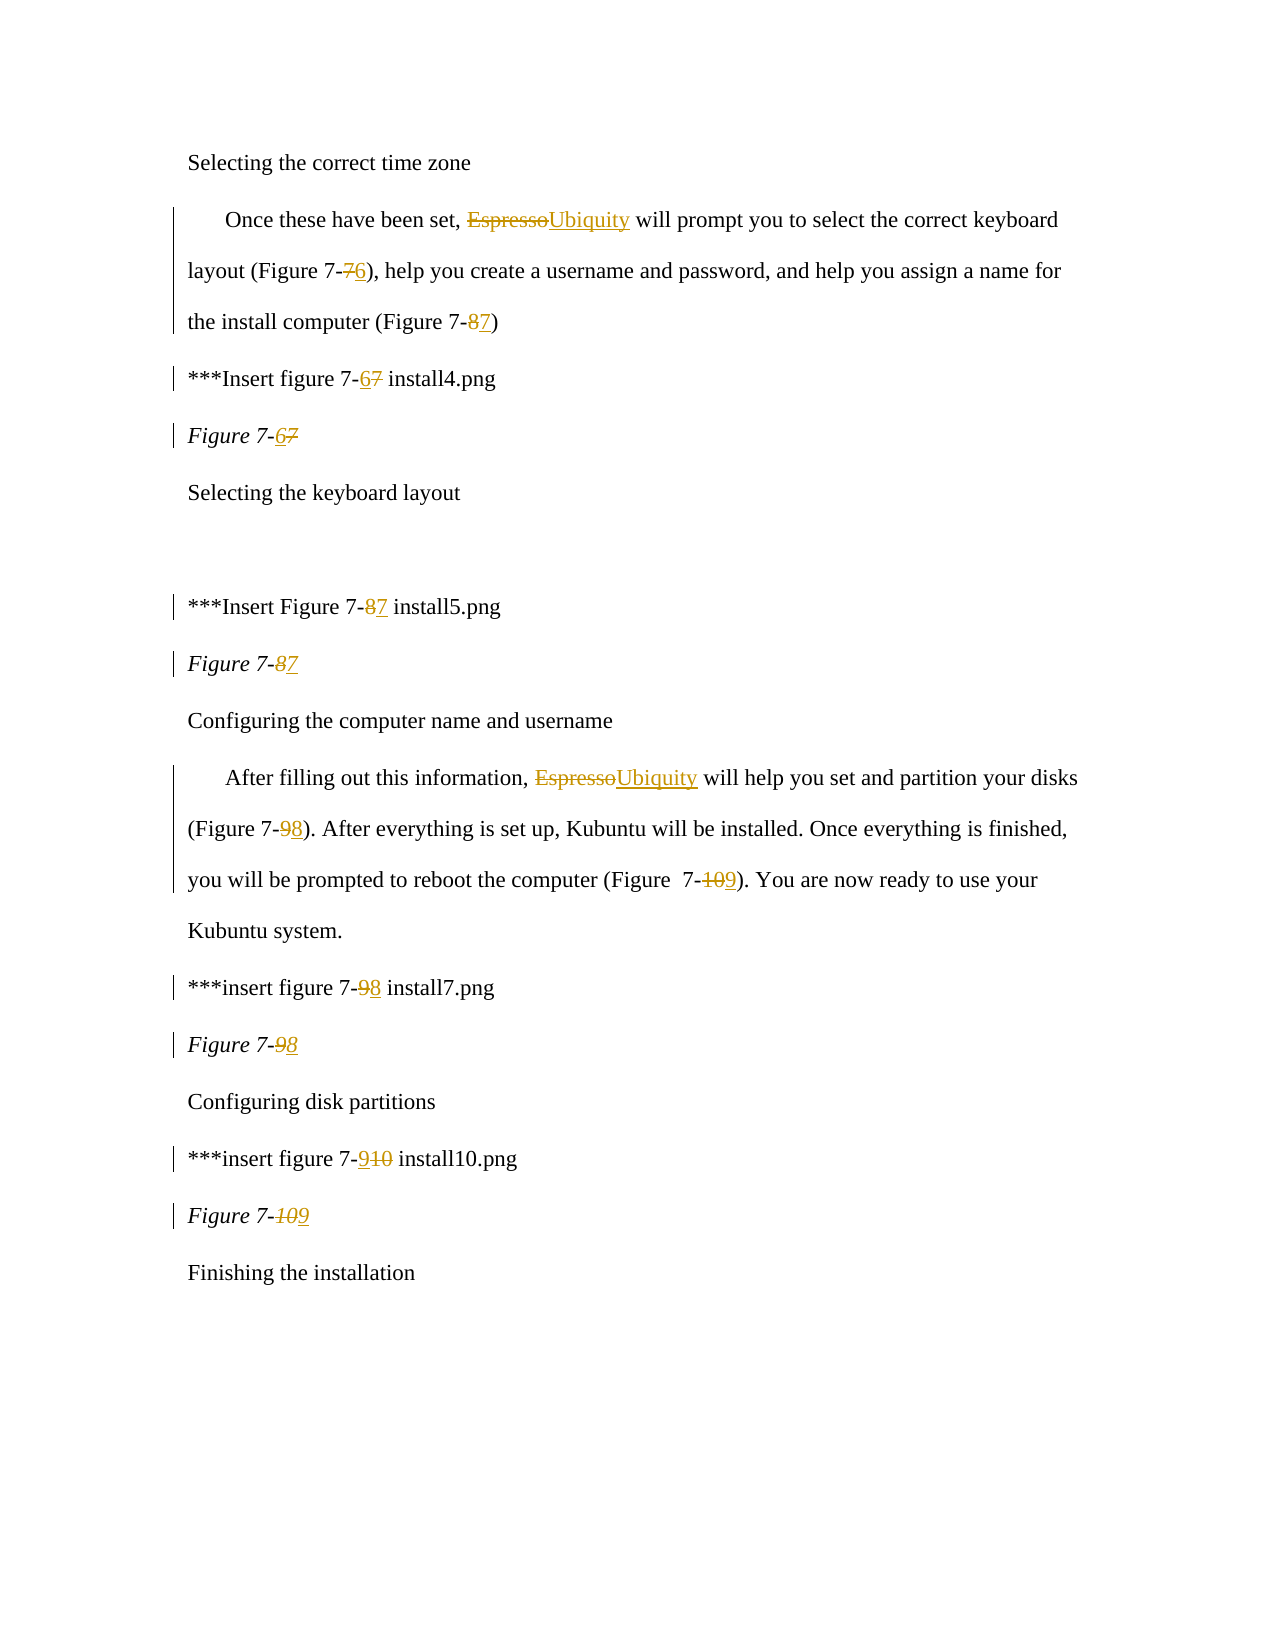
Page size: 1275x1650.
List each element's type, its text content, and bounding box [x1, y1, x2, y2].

text Finishing the installation [187, 1260, 1087, 1286]
text Figure 7-7 [187, 651, 1087, 677]
text After filling out this information, Ubiquity will help you set and partition your disks (Figure 7-8). After everything is set up, Kubuntu will be installed. Once everything is finished, you will be prompted to reboot the computer (Figure 7-9). You are now ready to use your Kubuntu system. [187, 765, 1087, 943]
text Figure 7-6 [187, 423, 1087, 448]
text Once these have been set, Ubiquity will prompt you to select the correct keyboard layout (Figure 7-6), help you create a username and password, and help you assign a name for the install computer (Figure 7-7) [187, 207, 1087, 334]
text Figure 7-8 [187, 1032, 1087, 1057]
text ***insert figure 7-8 install7.png [187, 975, 1087, 1000]
text Selecting the keyboard layout [187, 480, 1087, 505]
text Configuring disk partitions [187, 1089, 1087, 1114]
text ***Insert figure 7-6 install4.png [187, 366, 1087, 391]
text Configuring the computer name and username [187, 708, 1087, 734]
text ***Insert Figure 7-7 install5.png [187, 594, 1087, 619]
text Selecting the correct time zone [187, 150, 1087, 175]
text ***insert figure 7-9 install10.png [187, 1146, 1087, 1172]
text Figure 7-9 [187, 1203, 1087, 1229]
